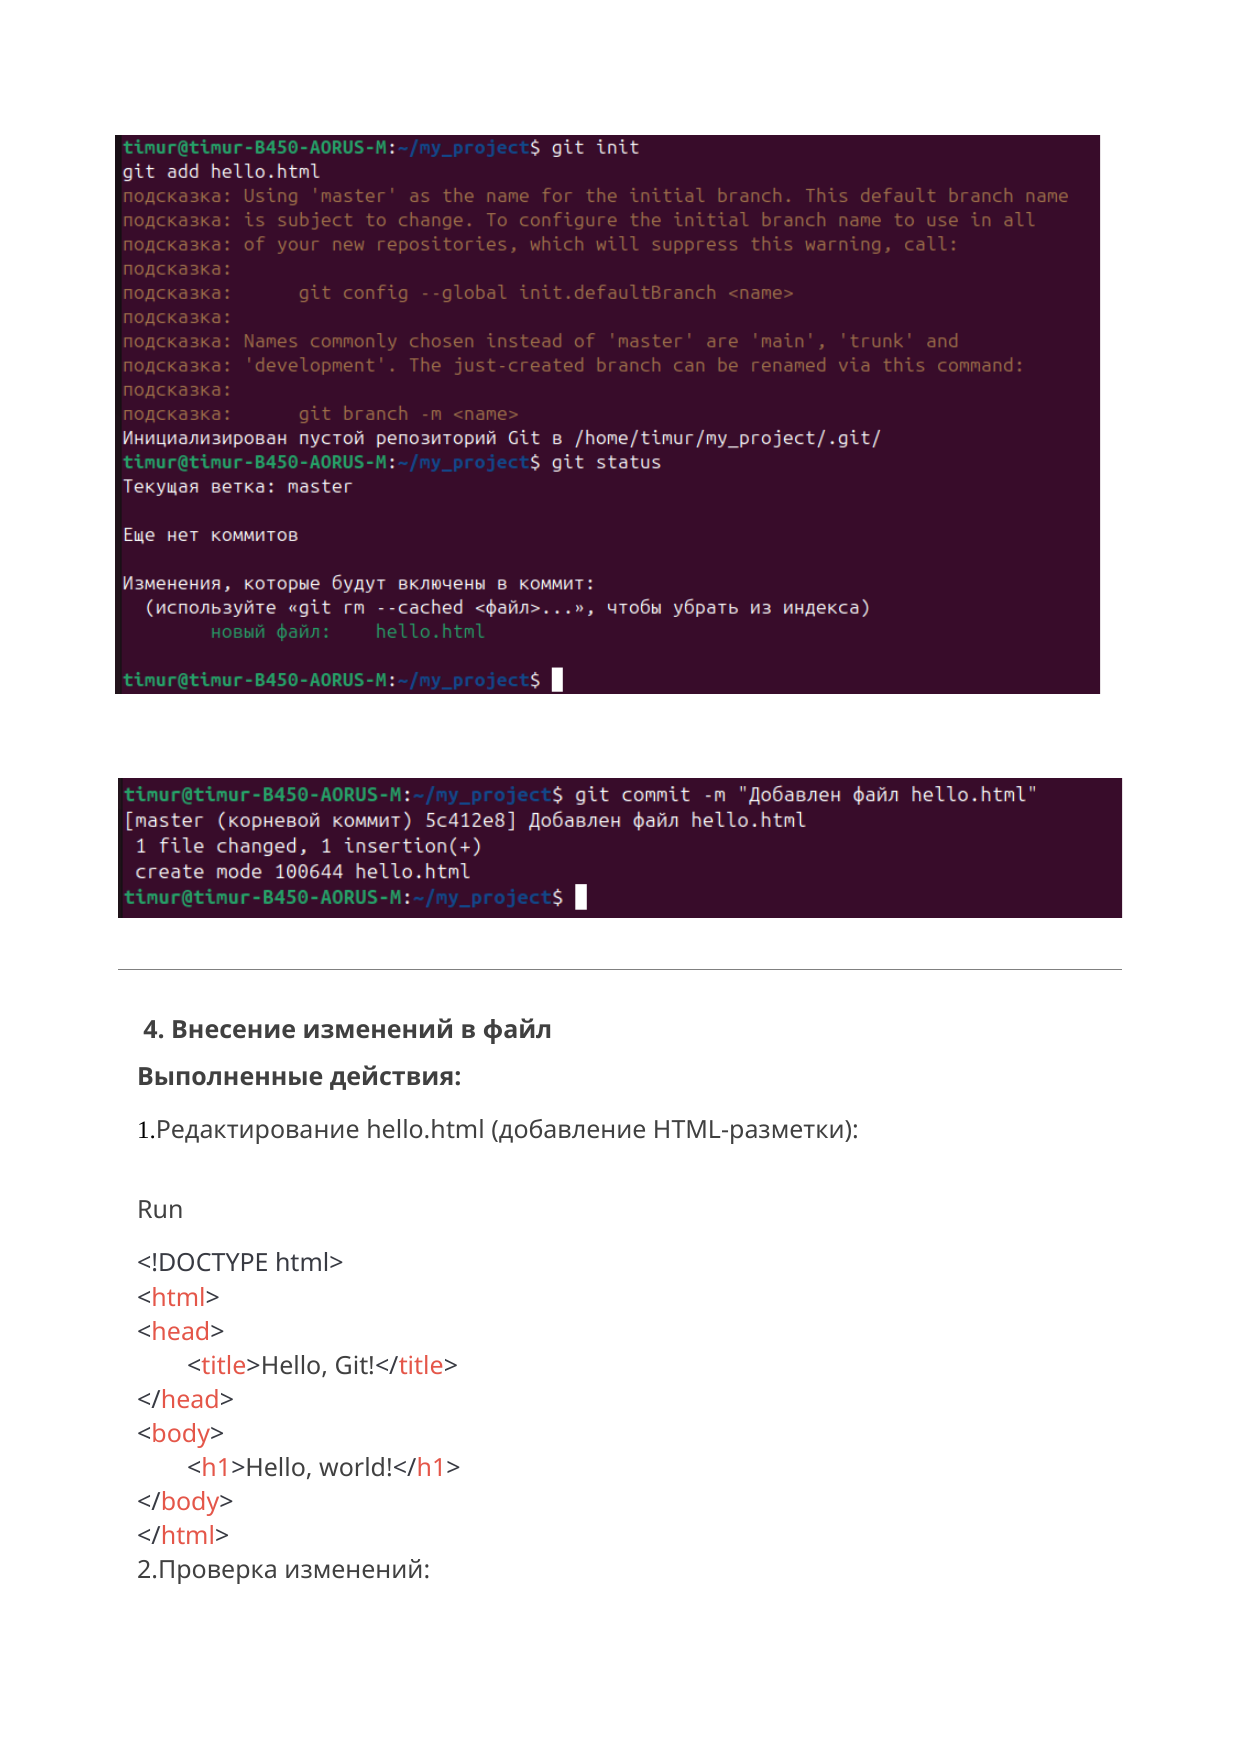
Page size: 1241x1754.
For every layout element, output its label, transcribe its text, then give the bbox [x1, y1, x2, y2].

list <html> [118, 1279, 1122, 1313]
list <!DOCTYPE html> [118, 1245, 1122, 1279]
text Выполненные действия: [137, 1058, 1122, 1092]
list </body> [118, 1483, 1122, 1518]
list <body> [118, 1415, 1122, 1449]
list </html> [118, 1518, 1122, 1552]
list Редактирование hello.html (добавление HTML-разметки): [118, 1112, 1122, 1146]
list <title>Hello, Git!</title> [118, 1347, 1122, 1381]
list <h1>Hello, world!</h1> [118, 1449, 1122, 1483]
subtitle 4. Внесение изменений в файл [143, 1012, 1122, 1046]
list </head> [118, 1381, 1122, 1415]
picture [118, 778, 1123, 918]
list <head> [118, 1313, 1122, 1347]
picture [115, 135, 1101, 694]
list Проверка изменений: [118, 1552, 1122, 1586]
list Run [118, 1191, 1116, 1225]
